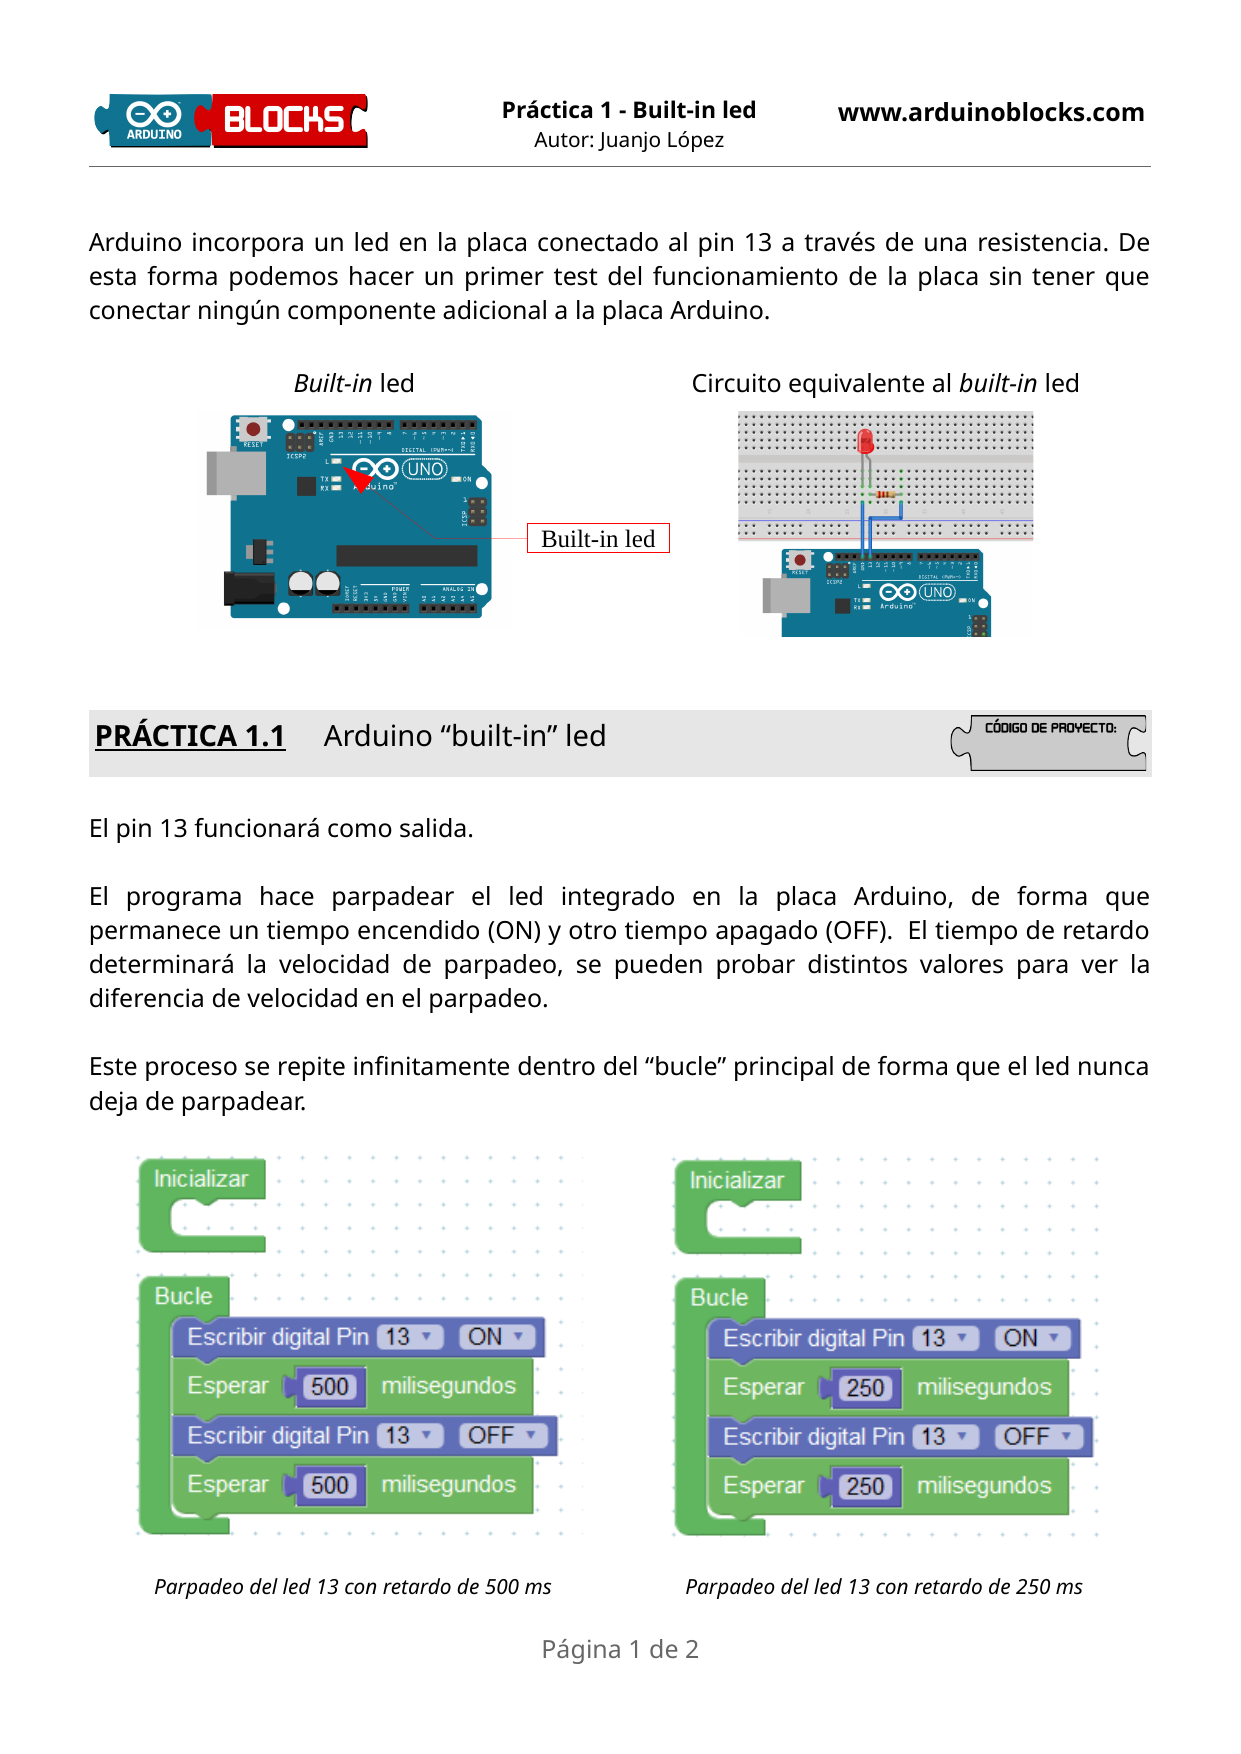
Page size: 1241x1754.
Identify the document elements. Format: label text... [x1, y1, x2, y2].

table_header [584, 1151, 620, 1543]
table_header [89, 1151, 125, 1543]
text Arduino incorpora un led en la placa conectado al pin 13 a través de una resistencia. De esta forma podemos hacer un primer test del funcionamiento de la placa sin tener que conectar ningún componente adicional a la placa Arduino. [88, 224, 1152, 326]
table_header Circuito equivalente al built-in led [620, 360, 1152, 406]
picture [950, 715, 1147, 771]
table_cell Parpadeo del led 13 con retardo de 250 ms [620, 1544, 1151, 1600]
table_cell [620, 524, 669, 552]
picture [94, 94, 368, 148]
table_header Built-in led [89, 360, 620, 406]
picture [664, 1151, 1107, 1542]
table_header [620, 1151, 1151, 1543]
picture [196, 411, 512, 629]
text Este proceso se repite infinitamente dentro del “bucle” principal de forma que el led nunca deja de parpadear. [88, 1049, 1152, 1117]
table_cell [528, 524, 620, 552]
picture [738, 411, 1034, 637]
table_header [945, 710, 1152, 777]
text El pin 13 funcionará como salida. [88, 811, 1152, 845]
table_cell Parpadeo del led 13 con retardo de 500 ms [89, 1544, 620, 1600]
text El programa hace parpadear el led integrado en la placa Arduino, de forma que permanece un tiempo encendido (ON) y otro tiempo apagado (OFF). El tiempo de retardo determinará la velocidad de parpadeo, se pueden probar distintos valores para ver la diferencia de velocidad en el parpadeo. [88, 879, 1152, 1015]
table_header Arduino “built-in” led [318, 710, 945, 777]
table_header PRÁCTICA 1.1 [89, 710, 318, 777]
table_cell [620, 406, 1152, 642]
table_cell [89, 406, 620, 642]
picture [125, 1151, 584, 1544]
